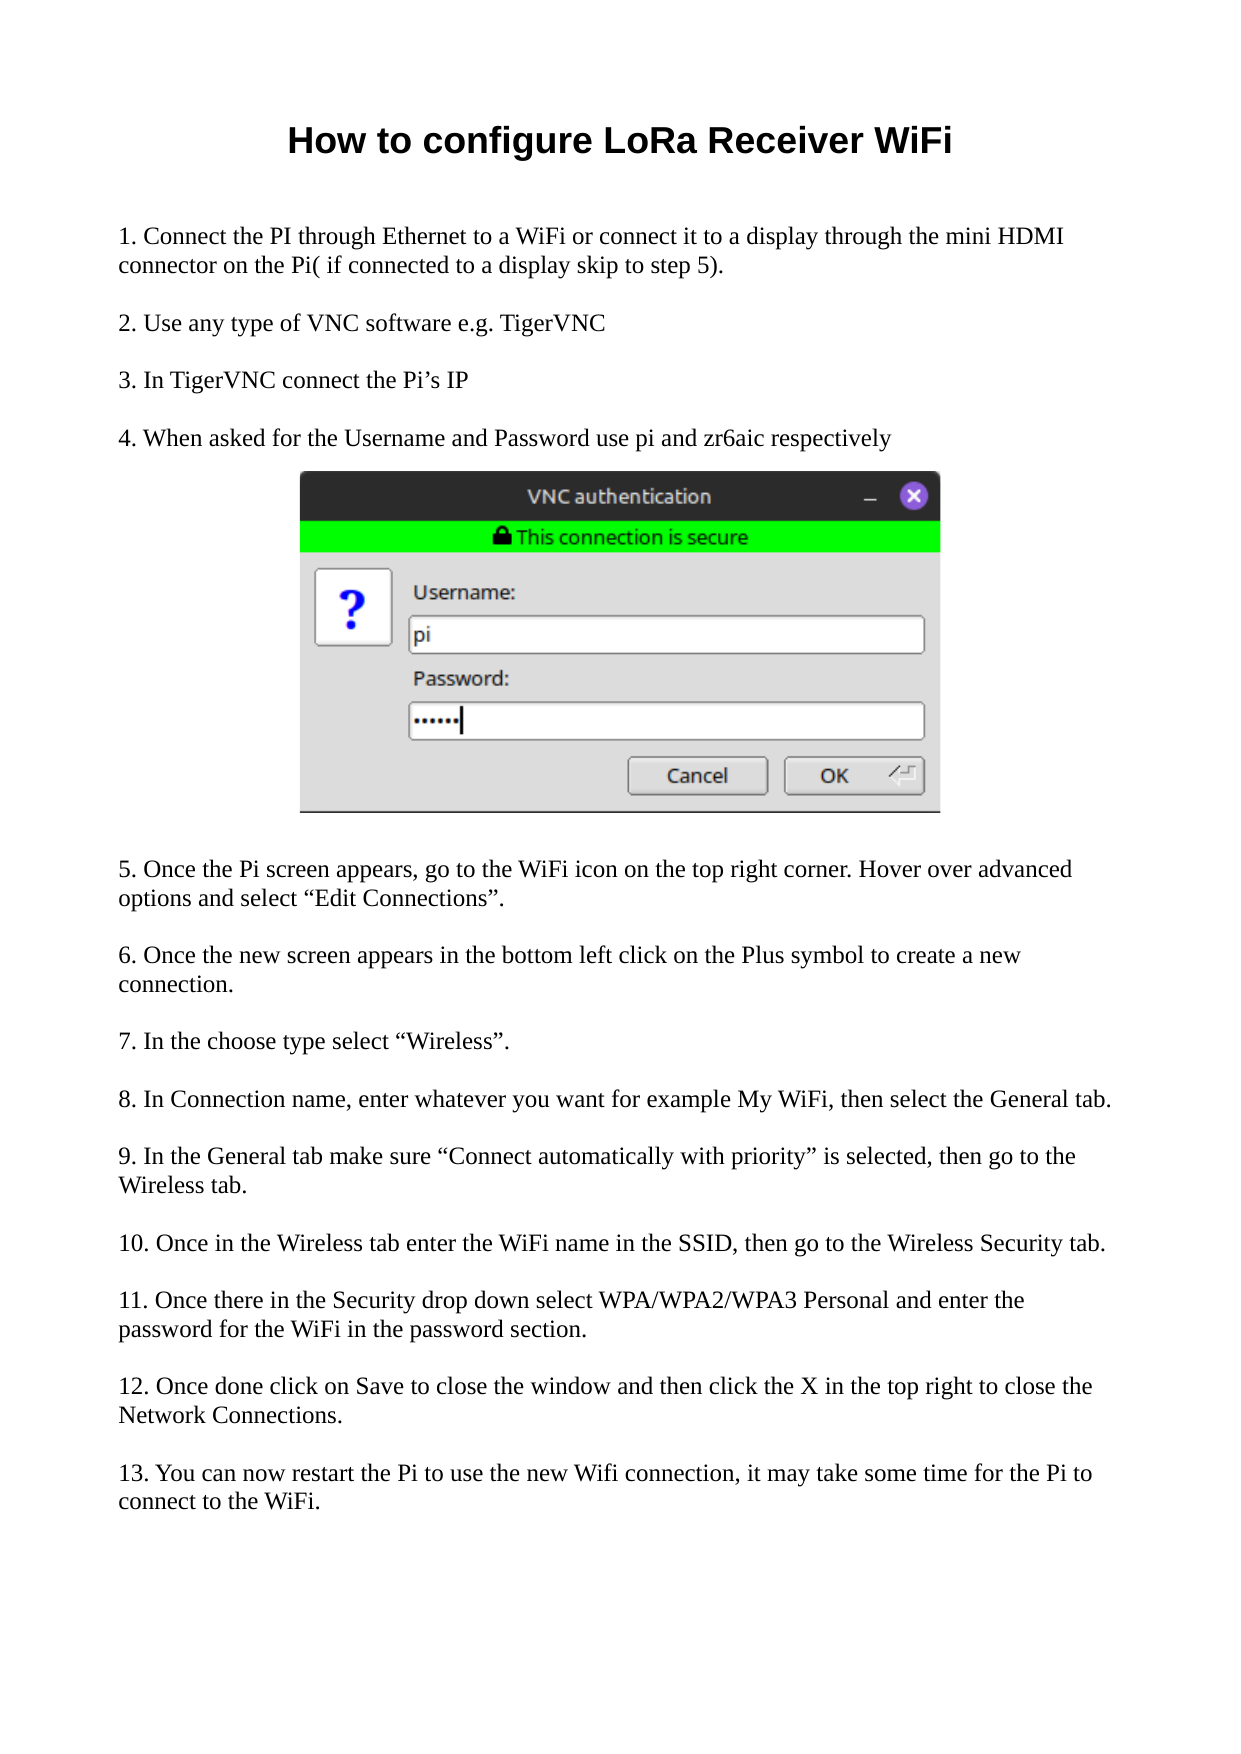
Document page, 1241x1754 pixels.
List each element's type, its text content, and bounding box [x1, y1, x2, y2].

text 4. When asked for the Username and Password use pi and zr6aic respectively [118, 423, 1122, 451]
text 9. In the General tab make sure “Connect automatically with priority” is selected, then go to the Wireless tab. [118, 1141, 1122, 1199]
text 13. You can now restart the Pi to use the new Wifi connection, it may take some time for the Pi to connect to the WiFi. [118, 1458, 1122, 1515]
text 12. Once done click on Save to close the window and then click the X in the top right to close the Network Connections. [118, 1371, 1122, 1429]
picture [299, 471, 941, 813]
text 10. Once in the Wireless tab enter the WiFi name in the SSID, then go to the Wireless Security tab. [118, 1228, 1122, 1256]
text 7. In the choose type select “Wireless”. [118, 1026, 1122, 1055]
text 3. In TigerVNC connect the Pi’s IP [118, 365, 1122, 394]
text 8. In Connection name, enter whatever you want for example My WiFi, then select the General tab. [118, 1084, 1122, 1113]
subtitle How to configure LoRa Receiver WiFi [118, 118, 1122, 161]
text 11. Once there in the Security drop down select WPA/WPA2/WPA3 Personal and enter the password for the WiFi in the password section. [118, 1285, 1122, 1343]
text 6. Once the new screen appears in the bottom left click on the Plus symbol to create a new connection. [118, 940, 1122, 998]
text 5. Once the Pi screen appears, go to the WiFi icon on the top right corner. Hover over advanced options and select “Edit Connections”. [118, 854, 1122, 911]
text 2. Use any type of VNC software e.g. TigerVNC [118, 308, 1122, 336]
text 1. Connect the PI through Ethernet to a WiFi or connect it to a display through the mini HDMI connector on the Pi( if connected to a display skip to step 5). [118, 221, 1122, 279]
